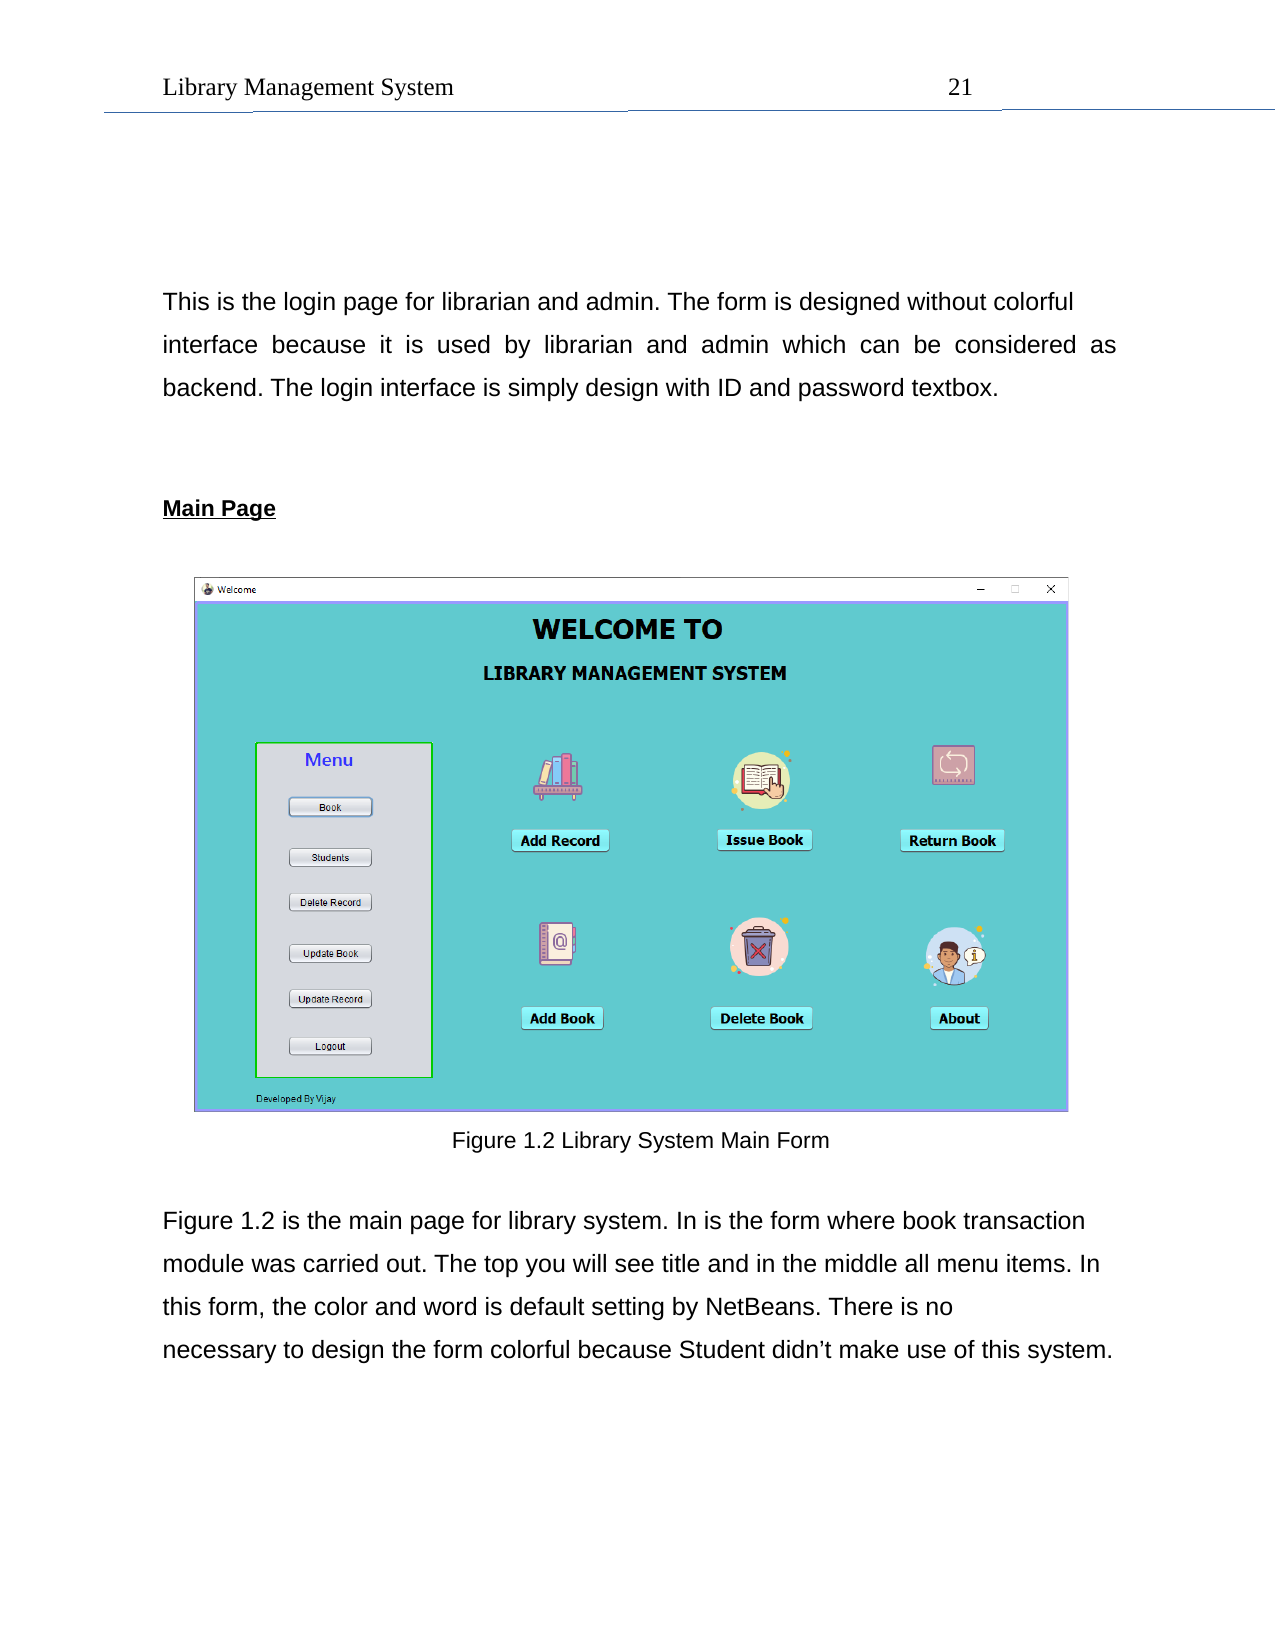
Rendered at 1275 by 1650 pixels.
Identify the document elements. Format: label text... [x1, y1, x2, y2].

text Figure 1.2 Library System Main Form [162, 1127, 1119, 1153]
text necessary to design the form colorful because Student didn’t make use of this system. [162, 1335, 1119, 1364]
text Figure 1.2 is the main page for library system. In is the form where book transaction [162, 1206, 1119, 1234]
text interface because it is used by librarian and admin which can be considered as backend. The login interface is simply design with ID and password textbox. [162, 330, 1119, 402]
text module was carried out. The top you will see title and in the middle all menu items. In this form, the color and word is default setting by NetBeans. There is no [162, 1249, 1119, 1321]
text This is the login page for librarian and admin. The form is designed without colorful [162, 287, 1119, 316]
picture [194, 577, 1069, 1112]
text Main Page [162, 495, 1119, 522]
